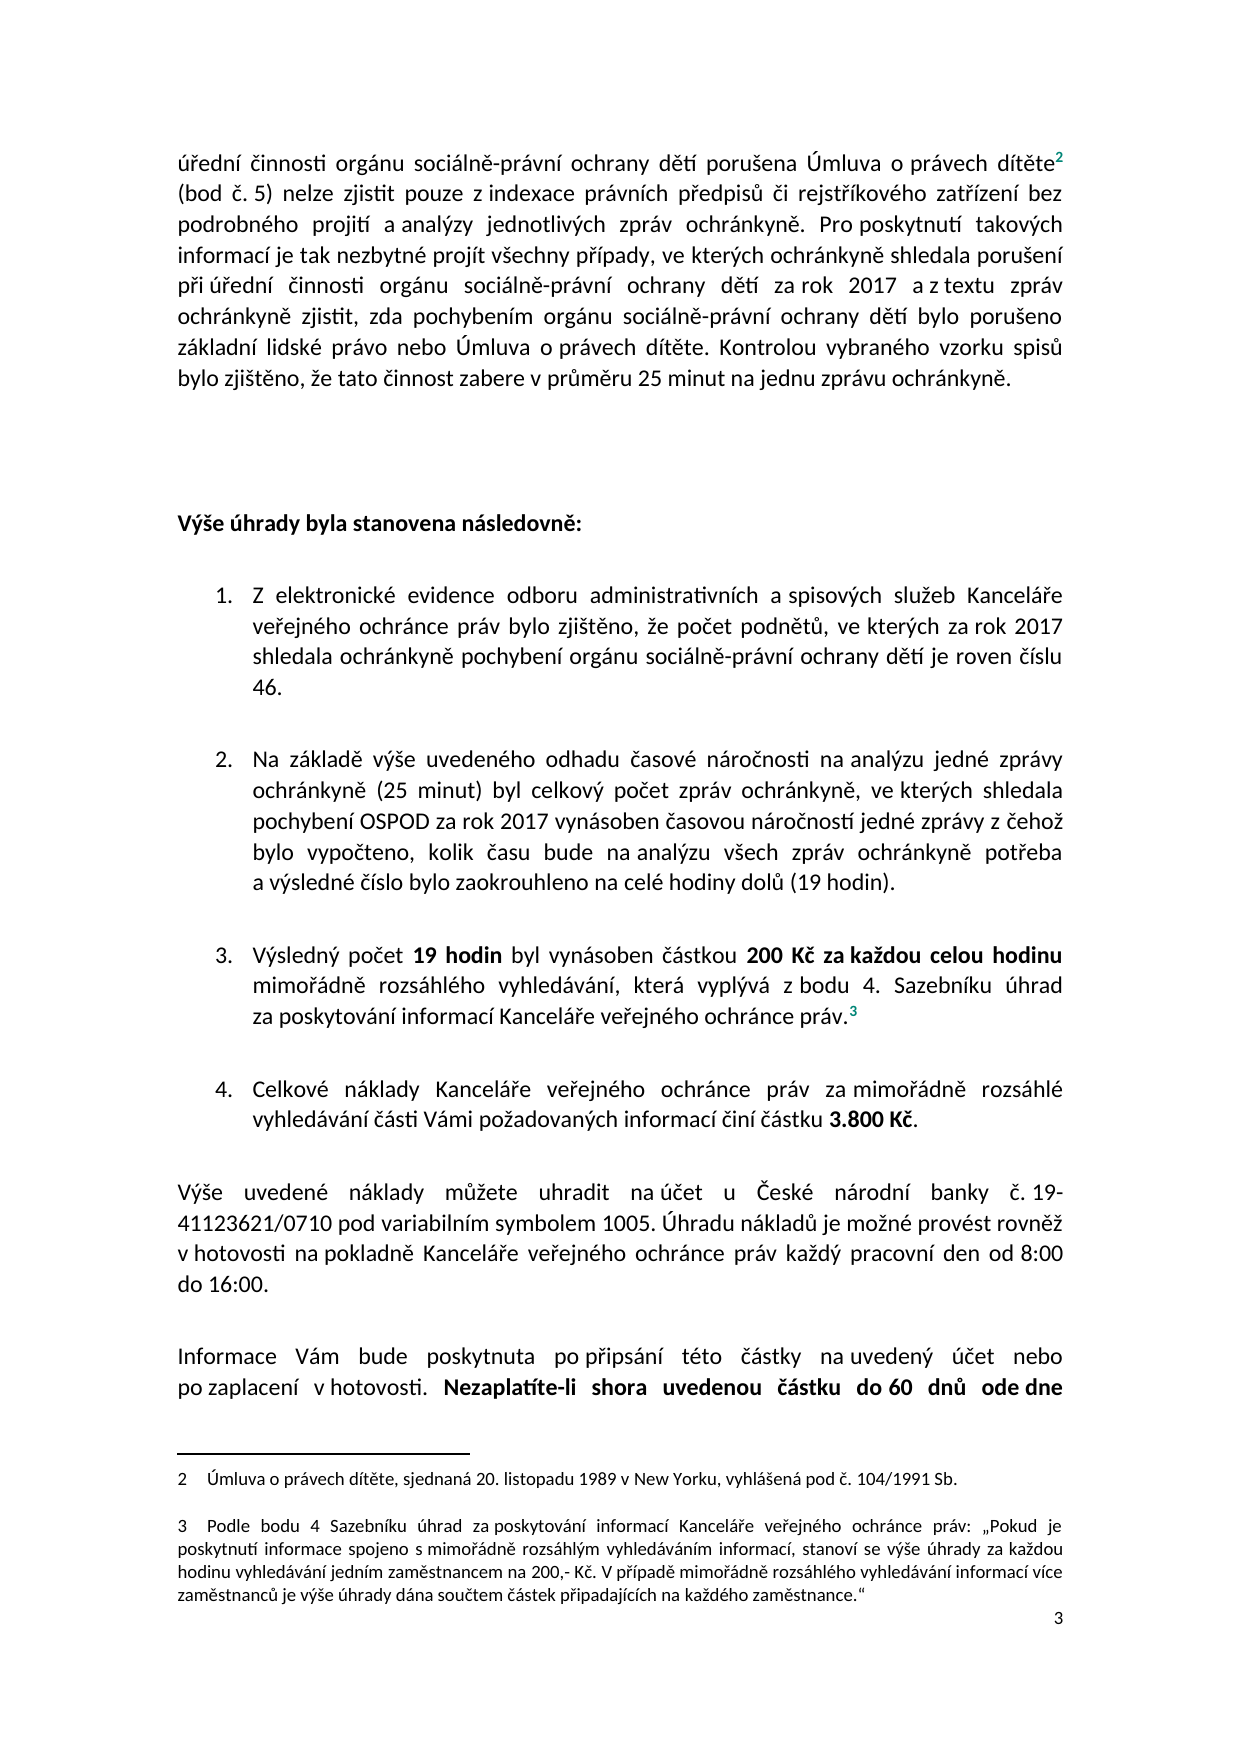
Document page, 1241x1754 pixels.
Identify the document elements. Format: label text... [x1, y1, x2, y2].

text Informace Vám bude poskytnuta po připsání této částky na uvedený účet nebo po zaplacení v hotovosti. Nezaplatíte-li shora uvedenou částku do 60 dnů ode dne [177, 1341, 1063, 1401]
list Celkové náklady Kanceláře veřejného ochránce práv za mimořádně rozsáhlé vyhledávání části Vámi požadovaných informací činí částku 3.800 Kč. [215, 1074, 1063, 1134]
list Z elektronické evidence odboru administrativních a spisových služeb Kanceláře veřejného ochránce práv bylo zjištěno, že počet podnětů, ve kterých za rok 2017 shledala ochránkyně pochybení orgánu sociálně-právní ochrany dětí je roven číslu 46. [215, 580, 1063, 701]
list Výsledný počet 19 hodin byl vynásoben částkou 200 Kč za každou celou hodinu mimořádně rozsáhlého vyhledávání, která vyplývá z bodu 4. Sazebníku úhrad za poskytování informací Kanceláře veřejného ochránce práv. [215, 940, 1063, 1031]
text Výše uvedené náklady můžete uhradit na účet u České národní banky č. 19-41123621/0710 pod variabilním symbolem 1005. Úhradu nákladů je možné provést rovněž v hotovosti na pokladně Kanceláře veřejného ochránce práv každý pracovní den od 8:00 do 16:00. [177, 1177, 1063, 1298]
text Výše úhrady byla stanovena následovně: [177, 508, 1063, 537]
text Úmluva o právech dítěte, sjednaná 20. listopadu 1989 v New Yorku, vyhlášená pod č. 104/1991 Sb. [177, 1467, 1063, 1489]
list Podle bodu 4 Sazebníku úhrad za poskytování informací Kanceláře veřejného ochránce práv: „Pokud je poskytnutí informace spojeno s mimořádně rozsáhlým vyhledáváním informací, stanoví se výše úhrady za každou hodinu vyhledávání jedním zaměstnancem na 200,- Kč. V případě mimořádně rozsáhlého vyhledávání informací více zaměstnanců je výše úhrady dána součtem částek připadajících na každého zaměstnance.“ [177, 1514, 1063, 1606]
list Na základě výše uvedeného odhadu časové náročnosti na analýzu jedné zprávy ochránkyně (25 minut) byl celkový počet zpráv ochránkyně, ve kterých shledala pochybení OSPOD za rok 2017 vynásoben časovou náročností jedné zprávy z čehož bylo vypočteno, kolik času bude na analýzu všech zpráv ochránkyně potřeba a výsledné číslo bylo zaokrouhleno na celé hodiny dolů (19 hodin). [215, 744, 1063, 897]
text úřední činnosti orgánu sociálně-právní ochrany dětí porušena Úmluva o právech dítěte (bod č. 5) nelze zjistit pouze z indexace právních předpisů či rejstříkového zatřízení bez podrobného projití a analýzy jednotlivých zpráv ochránkyně. Pro poskytnutí takových informací je tak nezbytné projít všechny případy, ve kterých ochránkyně shledala porušení při úřední činnosti orgánu sociálně-právní ochrany dětí za rok 2017 a z textu zpráv ochránkyně zjistit, zda pochybením orgánu sociálně-právní ochrany dětí bylo porušeno základní lidské právo nebo Úmluva o právech dítěte. Kontrolou vybraného vzorku spisů bylo zjištěno, že tato činnost zabere v průměru 25 minut na jednu zprávu ochránkyně. [177, 148, 1063, 392]
